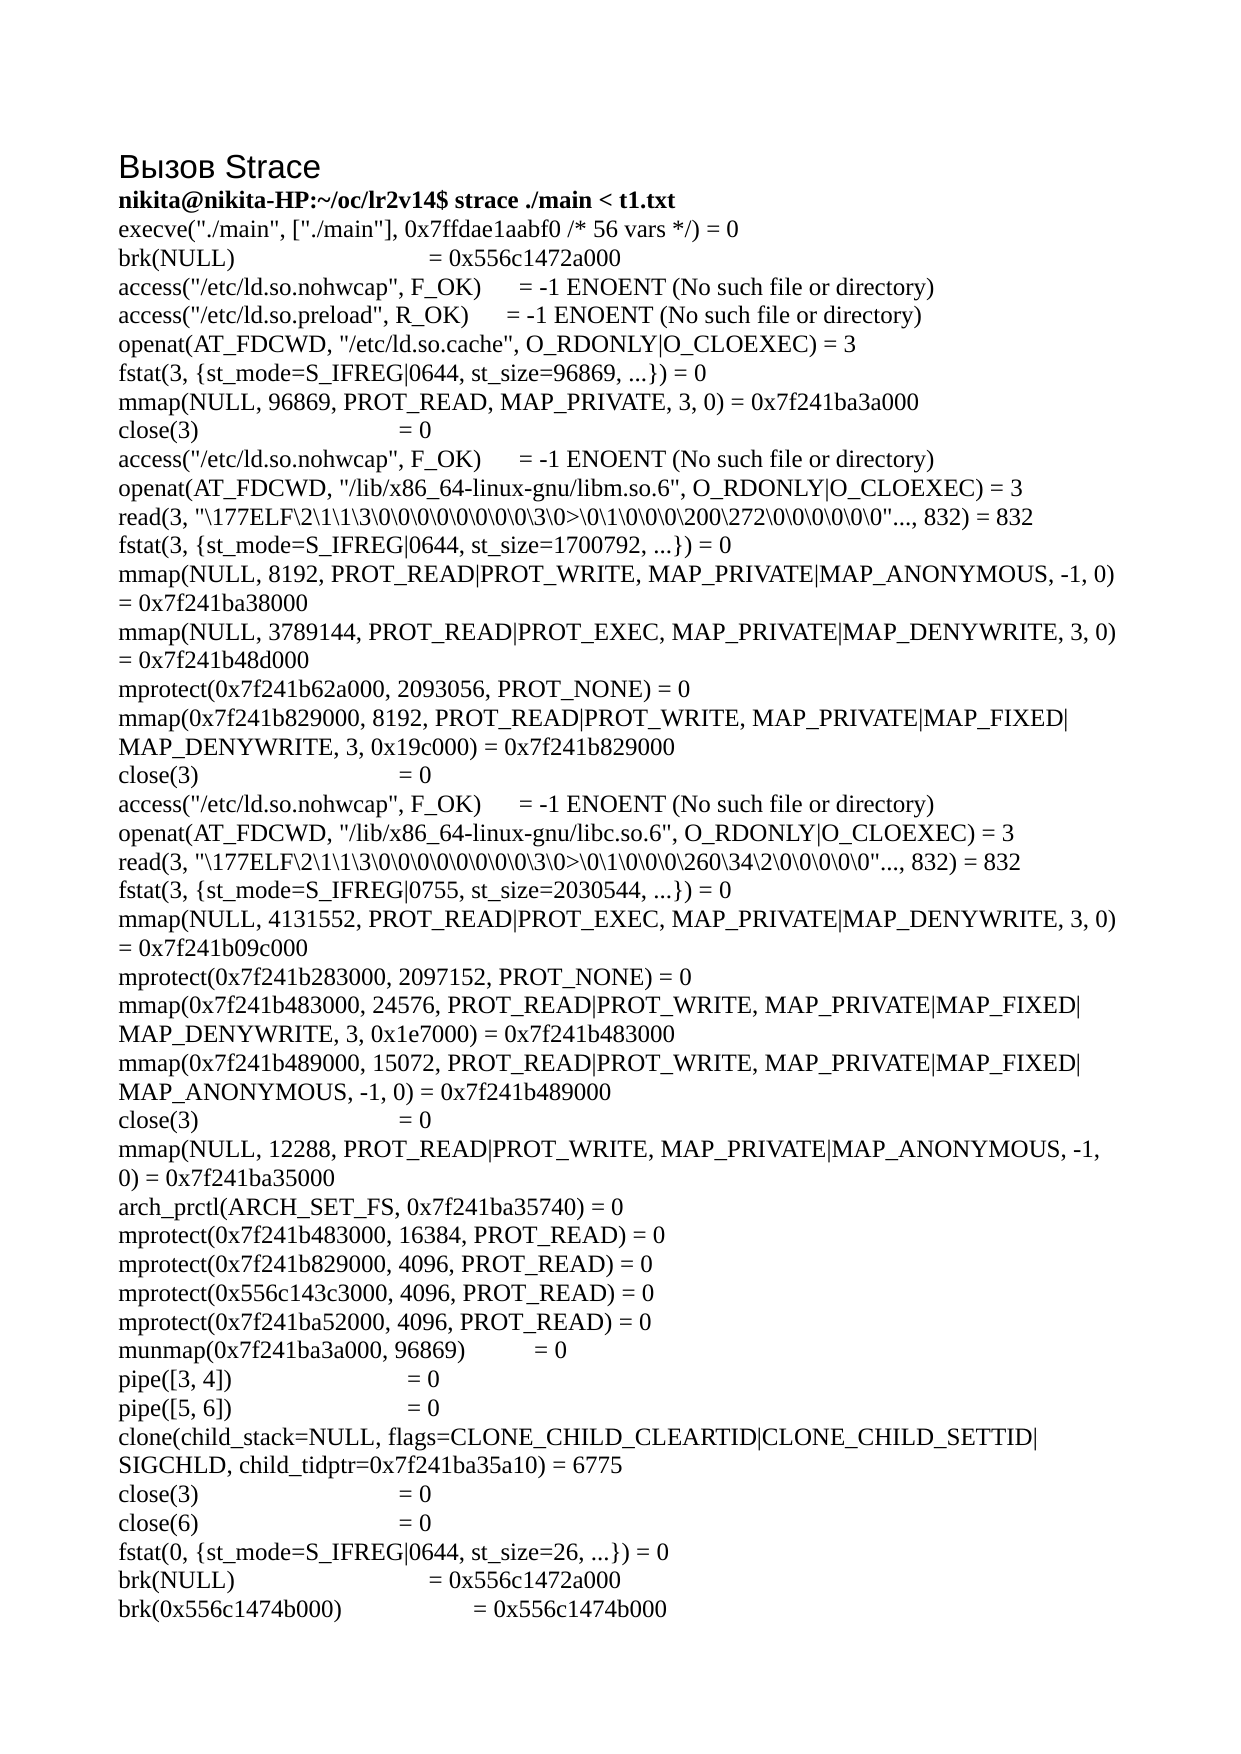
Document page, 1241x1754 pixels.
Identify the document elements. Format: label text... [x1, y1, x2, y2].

text access("/etc/ld.so.preload", R_OK) = -1 ENOENT (No such file or directory) [118, 300, 1122, 329]
text close(6) = 0 [118, 1508, 1122, 1537]
text mprotect(0x7f241b483000, 16384, PROT_READ) = 0 [118, 1220, 1122, 1249]
text read(3, "\177ELF\2\1\1\3\0\0\0\0\0\0\0\0\3\0>\0\1\0\0\0\260\34\2\0\0\0\0\0"..., 832) = 832 [118, 847, 1122, 875]
text fstat(0, {st_mode=S_IFREG|0644, st_size=26, ...}) = 0 [118, 1537, 1122, 1565]
text mprotect(0x556c143c3000, 4096, PROT_READ) = 0 [118, 1278, 1122, 1307]
text Вызов Strace [118, 147, 1122, 185]
text pipe([3, 4]) = 0 [118, 1364, 1122, 1393]
text openat(AT_FDCWD, "/etc/ld.so.cache", O_RDONLY|O_CLOEXEC) = 3 [118, 329, 1122, 358]
text nikita@nikita-HP:~/oc/lr2v14$ strace ./main < t1.txt [118, 185, 1122, 214]
text access("/etc/ld.so.nohwcap", F_OK) = -1 ENOENT (No such file or directory) [118, 272, 1122, 300]
text mmap(NULL, 3789144, PROT_READ|PROT_EXEC, MAP_PRIVATE|MAP_DENYWRITE, 3, 0) = 0x7f241b48d000 [118, 617, 1122, 674]
text clone(child_stack=NULL, flags=CLONE_CHILD_CLEARTID|CLONE_CHILD_SETTID|SIGCHLD, child_tidptr=0x7f241ba35a10) = 6775 [118, 1422, 1122, 1479]
text mmap(0x7f241b483000, 24576, PROT_READ|PROT_WRITE, MAP_PRIVATE|MAP_FIXED|MAP_DENYWRITE, 3, 0x1e7000) = 0x7f241b483000 [118, 990, 1122, 1048]
text brk(NULL) = 0x556c1472a000 [118, 1565, 1122, 1594]
text arch_prctl(ARCH_SET_FS, 0x7f241ba35740) = 0 [118, 1192, 1122, 1220]
text mmap(0x7f241b829000, 8192, PROT_READ|PROT_WRITE, MAP_PRIVATE|MAP_FIXED|MAP_DENYWRITE, 3, 0x19c000) = 0x7f241b829000 [118, 703, 1122, 760]
text close(3) = 0 [118, 1105, 1122, 1134]
text mprotect(0x7f241ba52000, 4096, PROT_READ) = 0 [118, 1307, 1122, 1335]
text close(3) = 0 [118, 415, 1122, 444]
text close(3) = 0 [118, 760, 1122, 789]
text openat(AT_FDCWD, "/lib/x86_64-linux-gnu/libm.so.6", O_RDONLY|O_CLOEXEC) = 3 [118, 473, 1122, 502]
text munmap(0x7f241ba3a000, 96869) = 0 [118, 1335, 1122, 1364]
text mmap(NULL, 12288, PROT_READ|PROT_WRITE, MAP_PRIVATE|MAP_ANONYMOUS, -1, 0) = 0x7f241ba35000 [118, 1134, 1122, 1192]
text access("/etc/ld.so.nohwcap", F_OK) = -1 ENOENT (No such file or directory) [118, 444, 1122, 473]
text fstat(3, {st_mode=S_IFREG|0644, st_size=96869, ...}) = 0 [118, 358, 1122, 387]
text execve("./main", ["./main"], 0x7ffdae1aabf0 /* 56 vars */) = 0 [118, 214, 1122, 243]
text mprotect(0x7f241b829000, 4096, PROT_READ) = 0 [118, 1249, 1122, 1278]
text mprotect(0x7f241b62a000, 2093056, PROT_NONE) = 0 [118, 674, 1122, 703]
text mprotect(0x7f241b283000, 2097152, PROT_NONE) = 0 [118, 962, 1122, 990]
text read(3, "\177ELF\2\1\1\3\0\0\0\0\0\0\0\0\3\0>\0\1\0\0\0\200\272\0\0\0\0\0\0"..., 832) = 832 [118, 502, 1122, 530]
text brk(0x556c1474b000) = 0x556c1474b000 [118, 1594, 1122, 1623]
text fstat(3, {st_mode=S_IFREG|0644, st_size=1700792, ...}) = 0 [118, 530, 1122, 559]
text close(3) = 0 [118, 1479, 1122, 1508]
text mmap(NULL, 4131552, PROT_READ|PROT_EXEC, MAP_PRIVATE|MAP_DENYWRITE, 3, 0) = 0x7f241b09c000 [118, 904, 1122, 962]
text access("/etc/ld.so.nohwcap", F_OK) = -1 ENOENT (No such file or directory) [118, 789, 1122, 818]
text fstat(3, {st_mode=S_IFREG|0755, st_size=2030544, ...}) = 0 [118, 875, 1122, 904]
text openat(AT_FDCWD, "/lib/x86_64-linux-gnu/libc.so.6", O_RDONLY|O_CLOEXEC) = 3 [118, 818, 1122, 847]
text mmap(NULL, 8192, PROT_READ|PROT_WRITE, MAP_PRIVATE|MAP_ANONYMOUS, -1, 0) = 0x7f241ba38000 [118, 559, 1122, 617]
text pipe([5, 6]) = 0 [118, 1393, 1122, 1422]
text brk(NULL) = 0x556c1472a000 [118, 243, 1122, 272]
text mmap(NULL, 96869, PROT_READ, MAP_PRIVATE, 3, 0) = 0x7f241ba3a000 [118, 387, 1122, 415]
text mmap(0x7f241b489000, 15072, PROT_READ|PROT_WRITE, MAP_PRIVATE|MAP_FIXED|MAP_ANONYMOUS, -1, 0) = 0x7f241b489000 [118, 1048, 1122, 1105]
